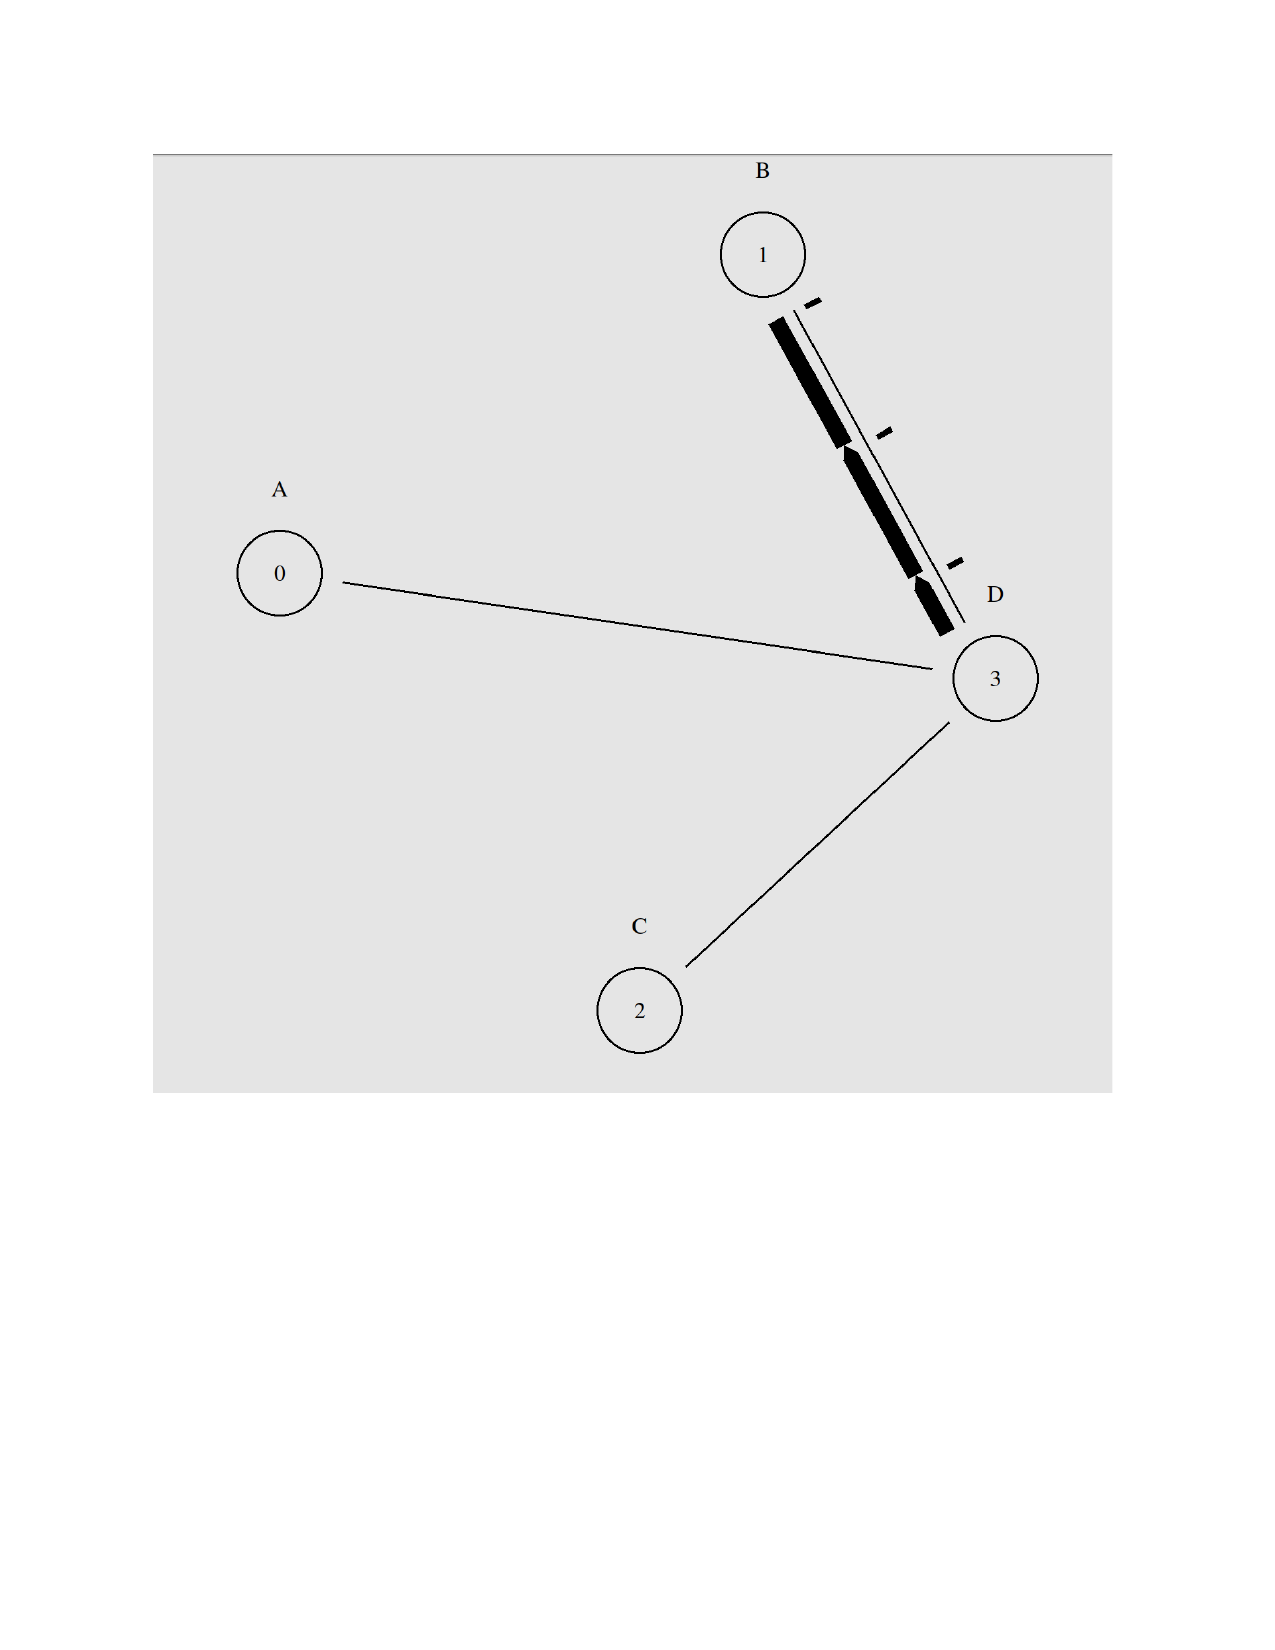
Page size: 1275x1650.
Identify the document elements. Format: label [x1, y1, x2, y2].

picture [153, 154, 1113, 1093]
